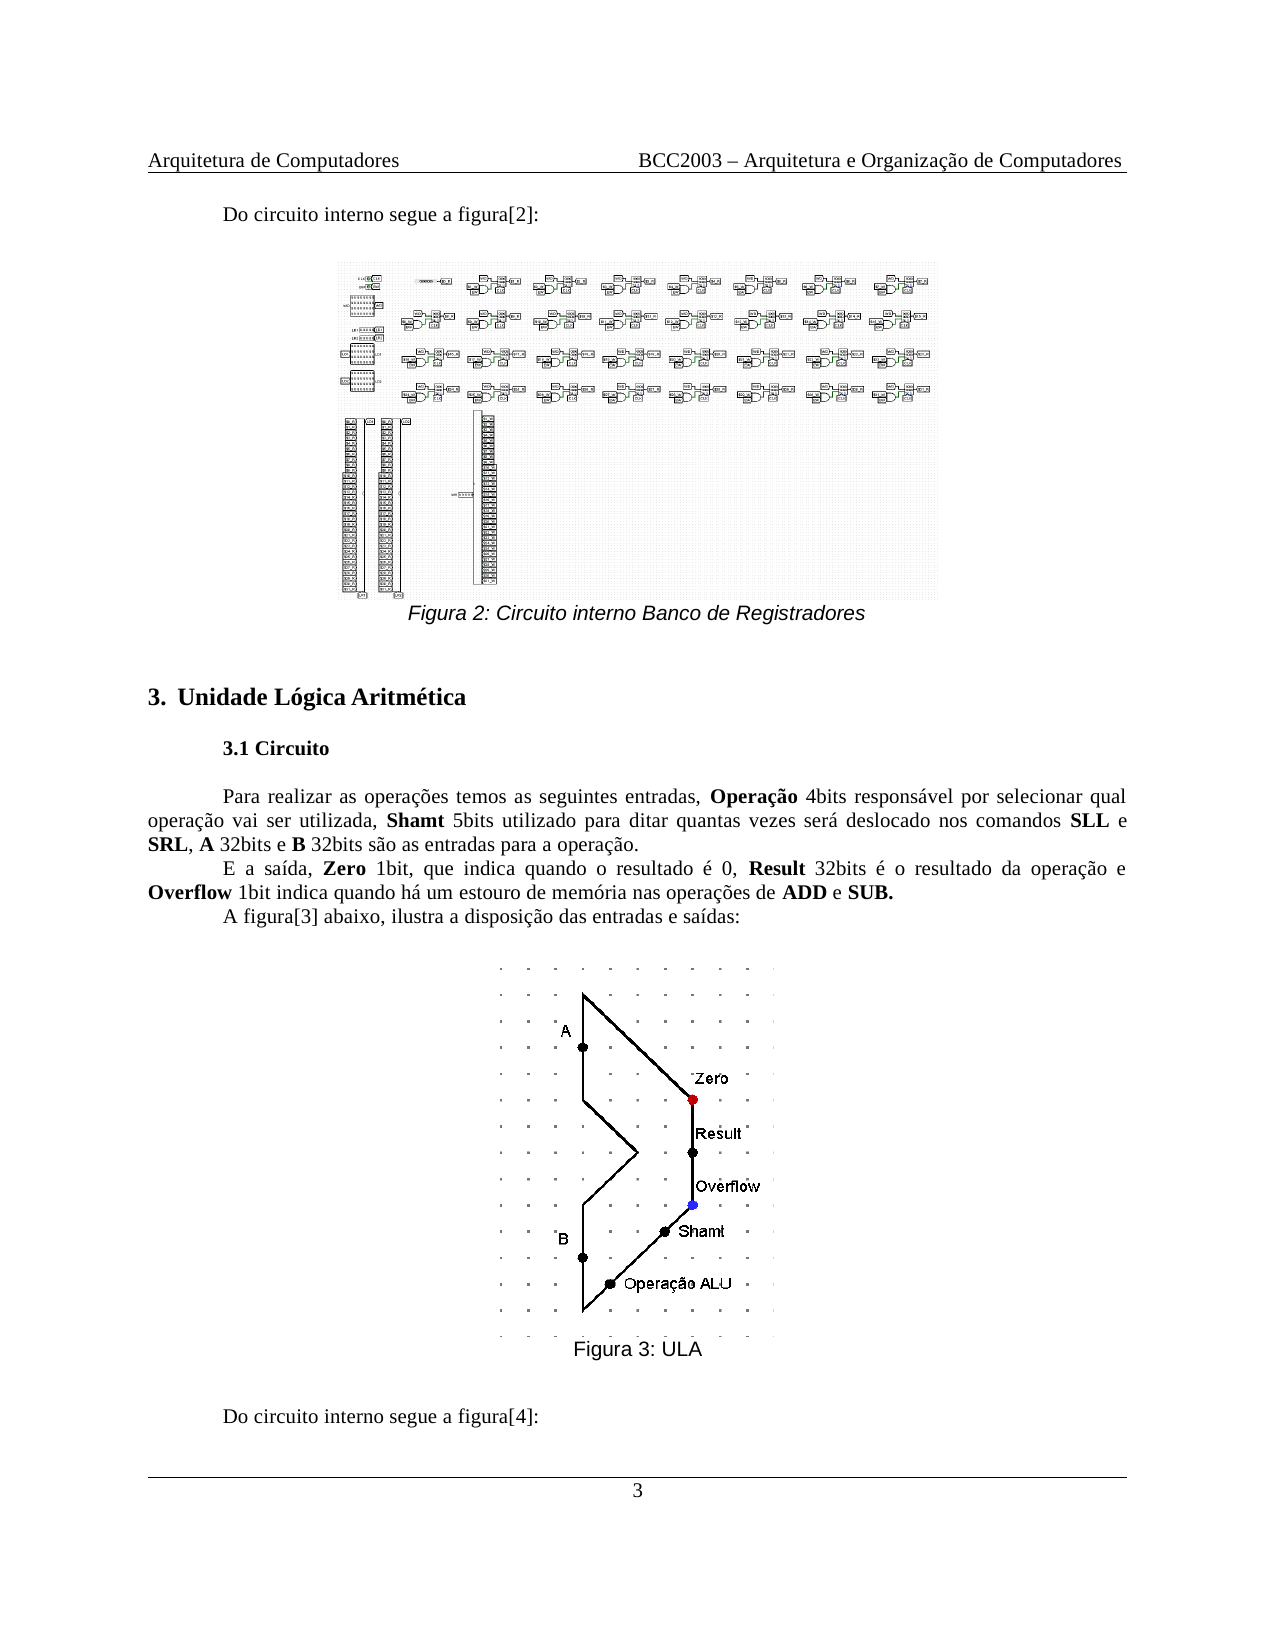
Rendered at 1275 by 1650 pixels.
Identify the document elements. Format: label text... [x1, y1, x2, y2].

text Para realizar as operações temos as seguintes entradas, Operação 4bits responsável por selecionar qual operação vai ser utilizada, Shamt 5bits utilizado para ditar quantas vezes será deslocado nos comandos SLL e SRL, A 32bits e B 32bits são as entradas para a operação. [148, 783, 1127, 856]
text A figura[3] abaixo, ilustra a disposição das entradas e saídas: [148, 904, 1127, 928]
picture [500, 968, 774, 1337]
text Do circuito interno segue a figura[2]: [148, 202, 1127, 226]
subtitle Unidade Lógica Aritmética [148, 682, 1127, 711]
text 3.1 Circuito [148, 735, 1127, 759]
picture [336, 262, 939, 601]
text E a saída, Zero 1bit, que indica quando o resultado é 0, Result 32bits é o resultado da operação e Overflow 1bit indica quando há um estouro de memória nas operações de ADD e SUB. [148, 856, 1127, 904]
text Figura 2: Circuito interno Banco de Registradores [295, 263, 980, 624]
text Do circuito interno segue a figura[4]: [148, 1404, 1127, 1428]
text Figura 3: ULA [478, 973, 797, 1361]
